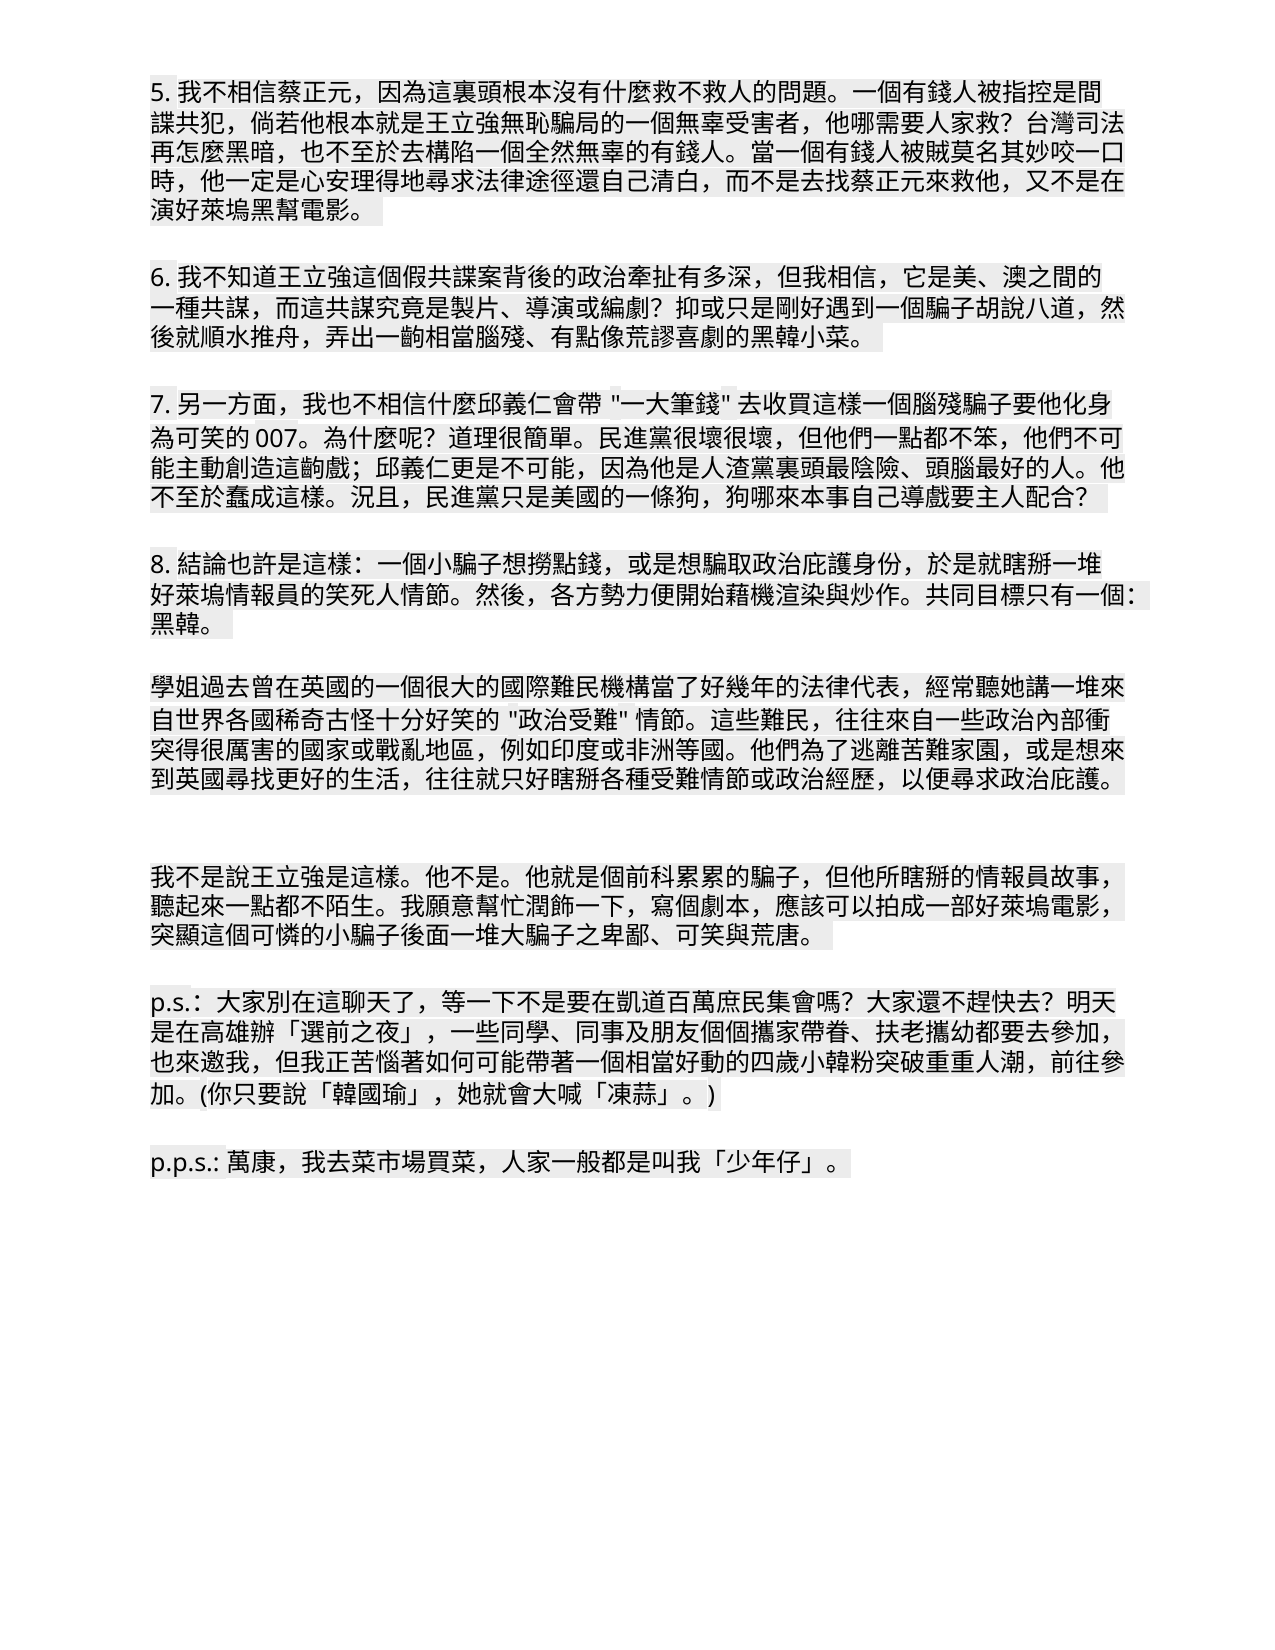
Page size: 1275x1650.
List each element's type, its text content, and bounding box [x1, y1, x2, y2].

text 卡韓政變 (230)：國產零零漆澳洲蒙難記 陳真 2020. 01. 09. 穎芝， 謊言有兩種，一種白色，一種黑色。白色是為了保護別人，保護自己，保護大家，黑色則是為了害人。每個人都會說謊，但並不是每個人都會說黑色的謊言。 當一個人因為某種目的或利益而說謊害人時，我就會從此對這個人失去信任，即便他過去曾經有多大的功勞或說過多少誠實話也一樣，基本信任一旦被摧毀，就永遠摧毀。蔡正元就是一例。 還記得當初蔡正元幫吳敦義和郭台銘等人一搭一唱如何抹黑韓國瑜私下拿了什麼企業家的四千多萬元的鬼話嗎？韓國瑜的超高民調就是從那時候迅速崩盤，因為一大堆媒體、名嘴及政客全被郭台銘給收買了。前後長達三、四個月的時間，整個黑韓的主力部隊就是郭台銘和傳統國民黨政客聯手使壞，非常卑劣無恥。 黑完上半場，韓國瑜初選依然大勝，馬上就轉入下半場，換上更凶猛無恥的民進黨，一路黑韓到現在，造謠抹黑，分分秒秒不間斷。 我沒細看蔡正元這場記者會，只是前前後後跳著看了大約五分鐘。我的想法可以做成幾個結論： 1. 共諜案當然是假的。那只能騙三歲小孩。這位假共諜完全就是個詐財謀利的慣犯，一個四處招搖撞騙的小騙子。 2. 當一個人長期依靠詐騙謀利時，基本上他的言論其實就可以直接當成放屁而根本不須理會了，因為你無從知道哪些是真哪些是假，只知道一切目的都只是為了錢。 3. 我同樣也不相信蔡正元。理由如前所述。當一個人有了黑色謊言的前科時，你就應該從此對他的一切言論都要小心提防。誰知道會不會是為了黑韓所策畫的反間計或反反間計或反反反間計？ 4. 特別是在選舉前夕，我認為，對任何一方的指控都很不道德，因為對方將根本沒有足夠的時間做出澄清或回應。 民進黨之所以令人厭惡就是他很習慣在選前一刻使出奧步。我不知道蔡正元這些指控 "本身" 算不算奧步，但是，投票前夕做出這類尚未得到確認的各種片面指控，基本上就是奧步不是嗎？民進黨很齷齪，國民黨難道也要學習這一套嗎？ 還是說，這個奧步其實是針對韓國瑜？因為，這只會使韓失分，而非得分；人民會有一種 "你們藍綠這些人都是一丘之貉，心機都很複雜、行事作風都很不光明磊落" 的印象。這對乾乾淨淨、光明磊落的韓國瑜其實是很不利的。 5. 我不相信蔡正元，因為這裏頭根本沒有什麼救不救人的問題。一個有錢人被指控是間諜共犯，倘若他根本就是王立強無恥騙局的一個無辜受害者，他哪需要人家救？台灣司法再怎麼黑暗，也不至於去構陷一個全然無辜的有錢人。當一個有錢人被賊莫名其妙咬一口時，他一定是心安理得地尋求法律途徑還自己清白，而不是去找蔡正元來救他，又不是在演好萊塢黑幫電影。 6. 我不知道王立強這個假共諜案背後的政治牽扯有多深，但我相信，它是美、澳之間的一種共謀，而這共謀究竟是製片、導演或編劇？抑或只是剛好遇到一個騙子胡說八道，然後就順水推舟，弄出一齣相當腦殘、有點像荒謬喜劇的黑韓小菜。 7. 另一方面，我也不相信什麼邱義仁會帶 "一大筆錢" 去收買這樣一個腦殘騙子要他化身為可笑的007。為什麼呢？道理很簡單。民進黨很壞很壞，但他們一點都不笨，他們不可能主動創造這齣戲；邱義仁更是不可能，因為他是人渣黨裏頭最陰險、頭腦最好的人。他不至於蠢成這樣。況且，民進黨只是美國的一條狗，狗哪來本事自己導戲要主人配合？ 8. 結論也許是這樣：一個小騙子想撈點錢，或是想騙取政治庇護身份，於是就瞎掰一堆好萊塢情報員的笑死人情節。然後，各方勢力便開始藉機渲染與炒作。共同目標只有一個：黑韓。 學姐過去曾在英國的一個很大的國際難民機構當了好幾年的法律代表，經常聽她講一堆來自世界各國稀奇古怪十分好笑的 "政治受難" 情節。這些難民，往往來自一些政治內部衝突得很厲害的國家或戰亂地區，例如印度或非洲等國。他們為了逃離苦難家園，或是想來到英國尋找更好的生活，往往就只好瞎掰各種受難情節或政治經歷，以便尋求政治庇護。 我不是說王立強是這樣。他不是。他就是個前科累累的騙子，但他所瞎掰的情報員故事，聽起來一點都不陌生。我願意幫忙潤飾一下，寫個劇本，應該可以拍成一部好萊塢電影，突顯這個可憐的小騙子後面一堆大騙子之卑鄙、可笑與荒唐。 p.s.：大家別在這聊天了，等一下不是要在凱道百萬庶民集會嗎？大家還不趕快去？明天是在高雄辦「選前之夜」，一些同學、同事及朋友個個攜家帶眷、扶老攜幼都要去參加，也來邀我，但我正苦惱著如何可能帶著一個相當好動的四歲小韓粉突破重重人潮，前往參加。(你只要說「韓國瑜」，她就會大喊「凍蒜」。) p.p.s.: 萬康，我去菜市場買菜，人家一般都是叫我「少年仔」。 [150, 75, 1125, 1179]
